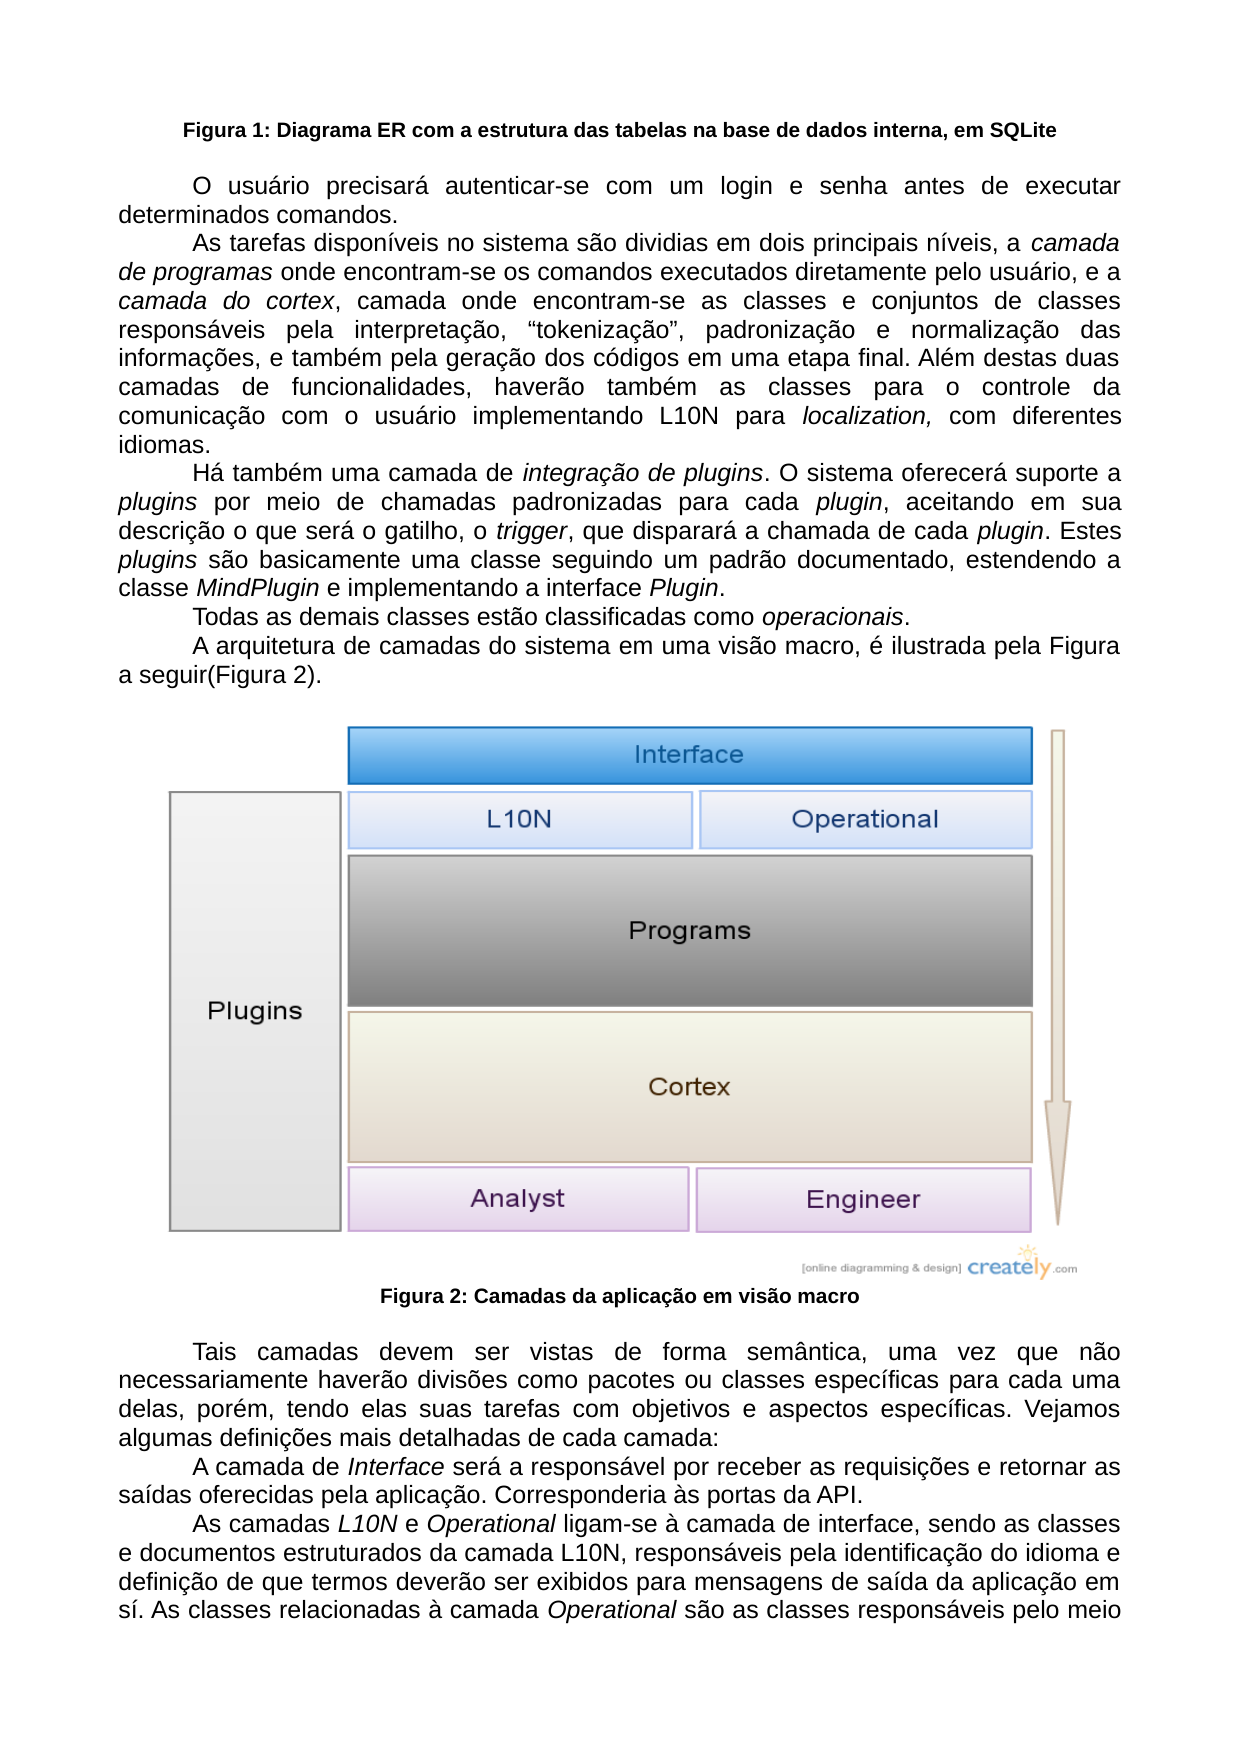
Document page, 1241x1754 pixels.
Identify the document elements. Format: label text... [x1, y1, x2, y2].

text Figura 2: Camadas da aplicação em visão macro [118, 1284, 1122, 1308]
text A arquitetura de camadas do sistema em uma visão macro, é ilustrada pela Figura a seguir(Figura 2). [118, 631, 1122, 688]
text Há também uma camada de integração de plugins. O sistema oferecerá suporte a plugins por meio de chamadas padronizadas para cada plugin, aceitando em sua descrição o que será o gatilho, o trigger, que disparará a chamada de cada plugin. Estes plugins são basicamente uma classe seguindo um padrão documentado, estendendo a classe MindPlugin e implementando a interface Plugin. [118, 458, 1122, 602]
text A camada de Interface será a responsável por receber as requisições e retornar as saídas oferecidas pela aplicação. Corresponderia às portas da API. [118, 1452, 1122, 1509]
table_header Figura 1: Diagrama ER com a estrutura das tabelas na base de dados interna, em SQLite [118, 118, 1122, 142]
text As tarefas disponíveis no sistema são dividias em dois principais níveis, a camada de programas onde encontram-se os comandos executados diretamente pelo usuário, e a camada do cortex, camada onde encontram-se as classes e conjuntos de classes responsáveis pela interpretação, “tokenização”, padronização e normalização das informações, e também pela geração dos códigos em uma etapa final. Além destas duas camadas de funcionalidades, haverão também as classes para o controle da comunicação com o usuário implementando L10N para localization, com diferentes idiomas. [118, 228, 1122, 458]
text O usuário precisará autenticar-se com um login e senha antes de executar determinados comandos. [118, 171, 1122, 228]
text As camadas L10N e Operational ligam-se à camada de interface, sendo as classes e documentos estruturados da camada L10N, responsáveis pela identificação do idioma e definição de que termos deverão ser exibidos para mensagens de saída da aplicação em sí. As classes relacionadas à camada Operational são as classes responsáveis pelo meio [118, 1509, 1122, 1624]
text Todas as demais classes estão classificadas como operacionais. [118, 602, 1122, 631]
text Tais camadas devem ser vistas de forma semântica, uma vez que não necessariamente haverão divisões como pacotes ou classes específicas para cada uma delas, porém, tendo elas suas tarefas com objetivos e aspectos específicas. Vejamos algumas definições mais detalhadas de cada camada: [118, 1337, 1122, 1452]
picture [156, 717, 1084, 1284]
